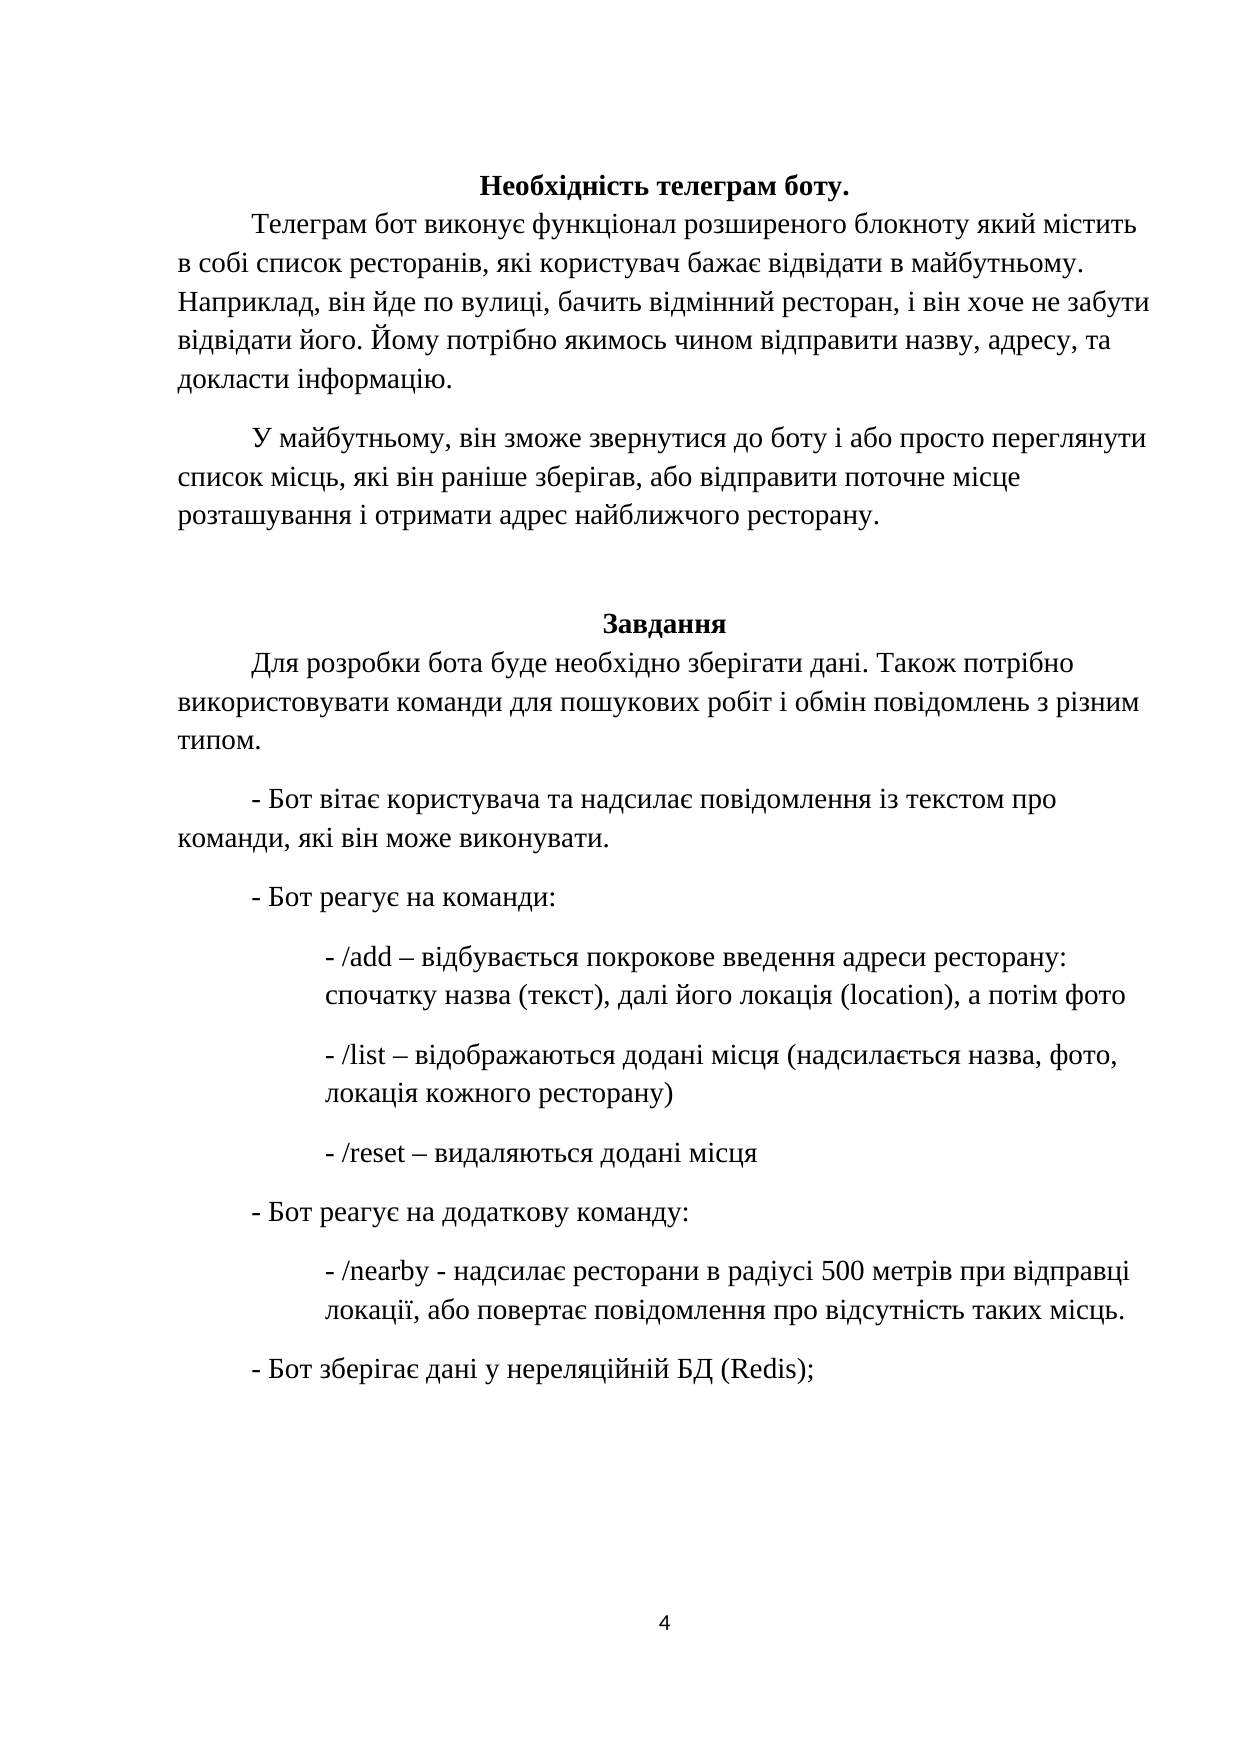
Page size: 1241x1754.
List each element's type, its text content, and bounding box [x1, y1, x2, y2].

text - Бот реагує на команди: [177, 879, 1152, 913]
text - /аdd – відбувається покрокове введення адреси ресторану: спочатку назва (текст), далі його локація (location), а потім фото [325, 939, 1152, 1011]
text - Бот реагує на додаткову команду: [177, 1194, 1152, 1228]
text Телеграм бот виконує функціонал розширеного блокноту який містить в собі список ресторанів, які користувач бажає відвідати в майбутньому. Наприклад, він йде по вулиці, бачить відмінний ресторан, і він хоче не забути відвідати його. Йому потрібно якимось чином відправити назву, адресу, та докласти інформацію. [177, 207, 1152, 394]
text - Бот зберігає дані у нереляційній БД (Redis); [177, 1351, 1152, 1385]
text - /nearby - надсилає ресторани в радіусі 500 метрів при відправці локації, або повертає повідомлення про відсутність таких місць. [325, 1253, 1152, 1326]
text - /list – відображаються додані місця (надсилається назва, фото, локація кожного ресторану) [325, 1037, 1152, 1109]
subtitle Завдання [177, 607, 1152, 640]
subtitle Необхідність телеграм боту. [177, 168, 1152, 202]
text - Бот вітає користувача та надсилає повідомлення із текстом про команди, які він може виконувати. [177, 782, 1152, 854]
text - /reset – видаляються додані місця [325, 1135, 1152, 1168]
text Для розробки бота буде необхідно зберігати дані. Також потрібно використовувати команди для пошукових робіт і обмін повідомлень з різним типом. [177, 645, 1152, 756]
text У майбутньому, він зможе звернутися до боту і або просто переглянути список місць, які він раніше зберігав, або відправити поточне місце розташування і отримати адрес найближчого ресторану. [177, 420, 1152, 531]
